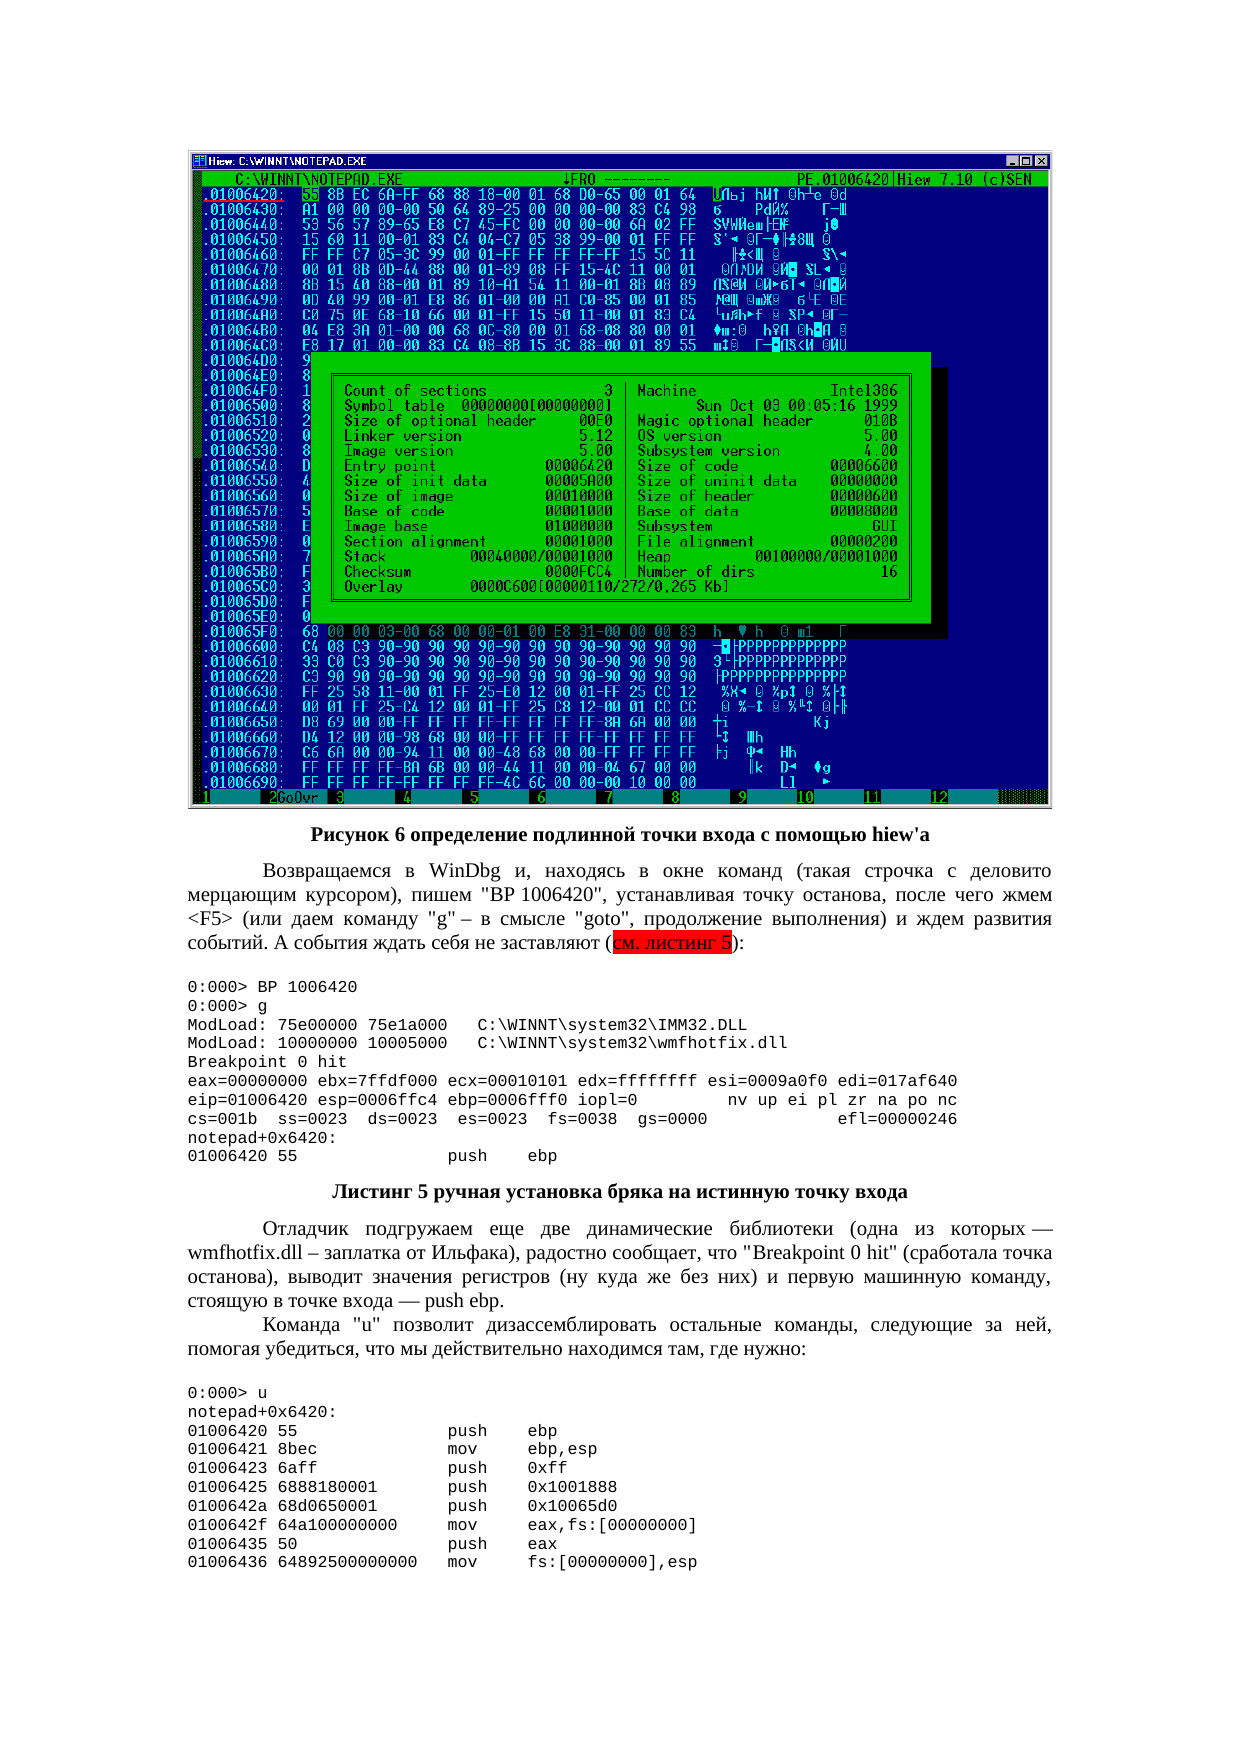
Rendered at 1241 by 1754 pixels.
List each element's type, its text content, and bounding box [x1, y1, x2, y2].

text 01006436 64892500000000 mov fs:[00000000],esp [187, 1554, 1053, 1573]
text eip=01006420 esp=0006ffc4 ebp=0006fff0 iopl=0 nv up ei pl zr na po nc [187, 1091, 1053, 1110]
text 0:000> BP 1006420 [187, 978, 1053, 997]
picture [188, 150, 1053, 809]
text 0:000> u [187, 1384, 1053, 1403]
text Отладчик подгружаем еще две динамические библиотеки (одна из которых — wmfhotfix.dll – заплатка от Ильфака), радостно сообщает, что "Breakpoint 0 hit" (сработала точка останова), выводит значения регистров (ну куда же без них) и первую машинную команду, стоящую в точке входа — push ebp. [187, 1216, 1053, 1312]
text 0100642f 64a100000000 mov eax,fs:[00000000] [187, 1516, 1053, 1535]
text Рисунок 6 определение подлинной точки входа с помощью hiew'а [187, 821, 1053, 846]
text ModLoad: 10000000 10005000 C:\WINNT\system32\wmfhotfix.dll [187, 1035, 1053, 1054]
text 01006421 8bec mov ebp,esp [187, 1441, 1053, 1460]
text eax=00000000 ebx=7ffdf000 ecx=00010101 edx=ffffffff esi=0009a0f0 edi=017af640 [187, 1073, 1053, 1091]
text 01006435 50 push eax [187, 1535, 1053, 1554]
text notepad+0x6420: [187, 1403, 1053, 1422]
text cs=001b ss=0023 ds=0023 es=0023 fs=0038 gs=0000 efl=00000246 [187, 1110, 1053, 1129]
text 01006420 55 push ebp [187, 1148, 1053, 1167]
text Возвращаемся в WinDbg и, находясь в окне команд (такая строчка с деловито мерцающим курсором), пишем "BP 1006420", устанавливая точку останова, после чего жмем <F5> (или даем команду "g" – в смысле "goto", продолжение выполнения) и ждем развития событий. А события ждать себя не заставляют (см. листинг 5): [187, 858, 1053, 954]
text 01006423 6aff push 0xff [187, 1460, 1053, 1479]
text ModLoad: 75e00000 75e1a000 C:\WINNT\system32\IMM32.DLL [187, 1016, 1053, 1035]
text Breakpoint 0 hit [187, 1054, 1053, 1073]
text 01006420 55 push ebp [187, 1422, 1053, 1441]
text 0:000> g [187, 997, 1053, 1016]
text Команда "u" позволит дизассемблировать остальные команды, следующие за ней, помогая убедиться, что мы действительно находимся там, где нужно: [187, 1312, 1053, 1360]
text 0100642a 68d0650001 push 0x10065d0 [187, 1497, 1053, 1516]
text 01006425 6888180001 push 0x1001888 [187, 1479, 1053, 1497]
text notepad+0x6420: [187, 1129, 1053, 1148]
text Листинг 5 ручная установка бряка на истинную точку входа [187, 1179, 1053, 1203]
